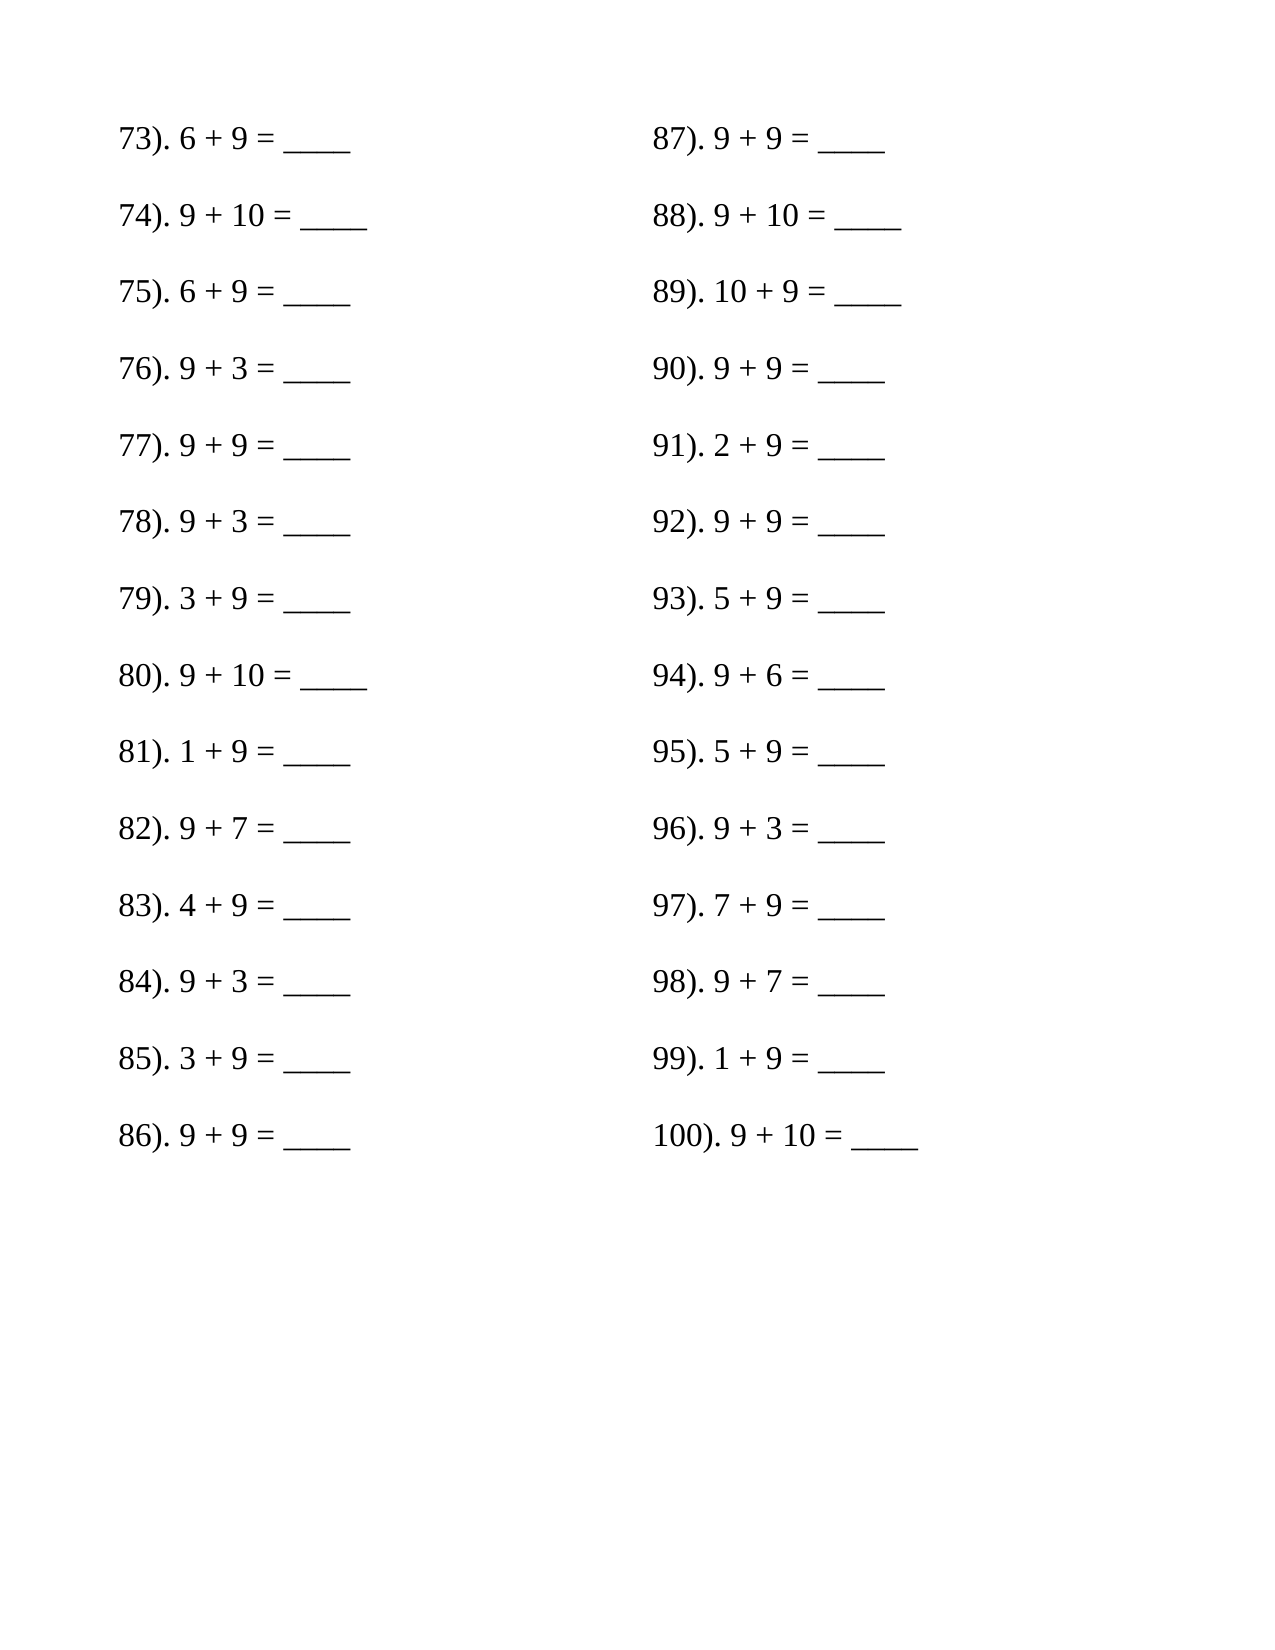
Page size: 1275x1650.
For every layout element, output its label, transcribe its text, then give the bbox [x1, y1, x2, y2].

text 74). 9 + 10 = ____ [118, 195, 622, 233]
text 85). 3 + 9 = ____ [118, 1038, 622, 1076]
text 97). 7 + 9 = ____ [652, 885, 1157, 923]
text 82). 9 + 7 = ____ [118, 808, 622, 846]
text 89). 10 + 9 = ____ [652, 271, 1157, 310]
text 84). 9 + 3 = ____ [118, 961, 622, 1000]
text 80). 9 + 10 = ____ [118, 655, 622, 693]
text 95). 5 + 9 = ____ [652, 731, 1157, 770]
text 91). 2 + 9 = ____ [652, 425, 1157, 463]
text 79). 3 + 9 = ____ [118, 578, 622, 616]
text 99). 1 + 9 = ____ [652, 1038, 1157, 1076]
text 100). 9 + 10 = ____ [652, 1115, 1157, 1153]
text 92). 9 + 9 = ____ [652, 501, 1157, 540]
text 90). 9 + 9 = ____ [652, 348, 1157, 386]
text 75). 6 + 9 = ____ [118, 271, 622, 310]
text 81). 1 + 9 = ____ [118, 731, 622, 770]
text 77). 9 + 9 = ____ [118, 425, 622, 463]
text 87). 9 + 9 = ____ [652, 118, 1157, 156]
text 94). 9 + 6 = ____ [652, 655, 1157, 693]
text 78). 9 + 3 = ____ [118, 501, 622, 540]
text 83). 4 + 9 = ____ [118, 885, 622, 923]
text 86). 9 + 9 = ____ [118, 1115, 622, 1153]
text 93). 5 + 9 = ____ [652, 578, 1157, 616]
text 98). 9 + 7 = ____ [652, 961, 1157, 1000]
text 73). 6 + 9 = ____ [118, 118, 622, 156]
text 88). 9 + 10 = ____ [652, 195, 1157, 233]
text 96). 9 + 3 = ____ [652, 808, 1157, 846]
text 76). 9 + 3 = ____ [118, 348, 622, 386]
